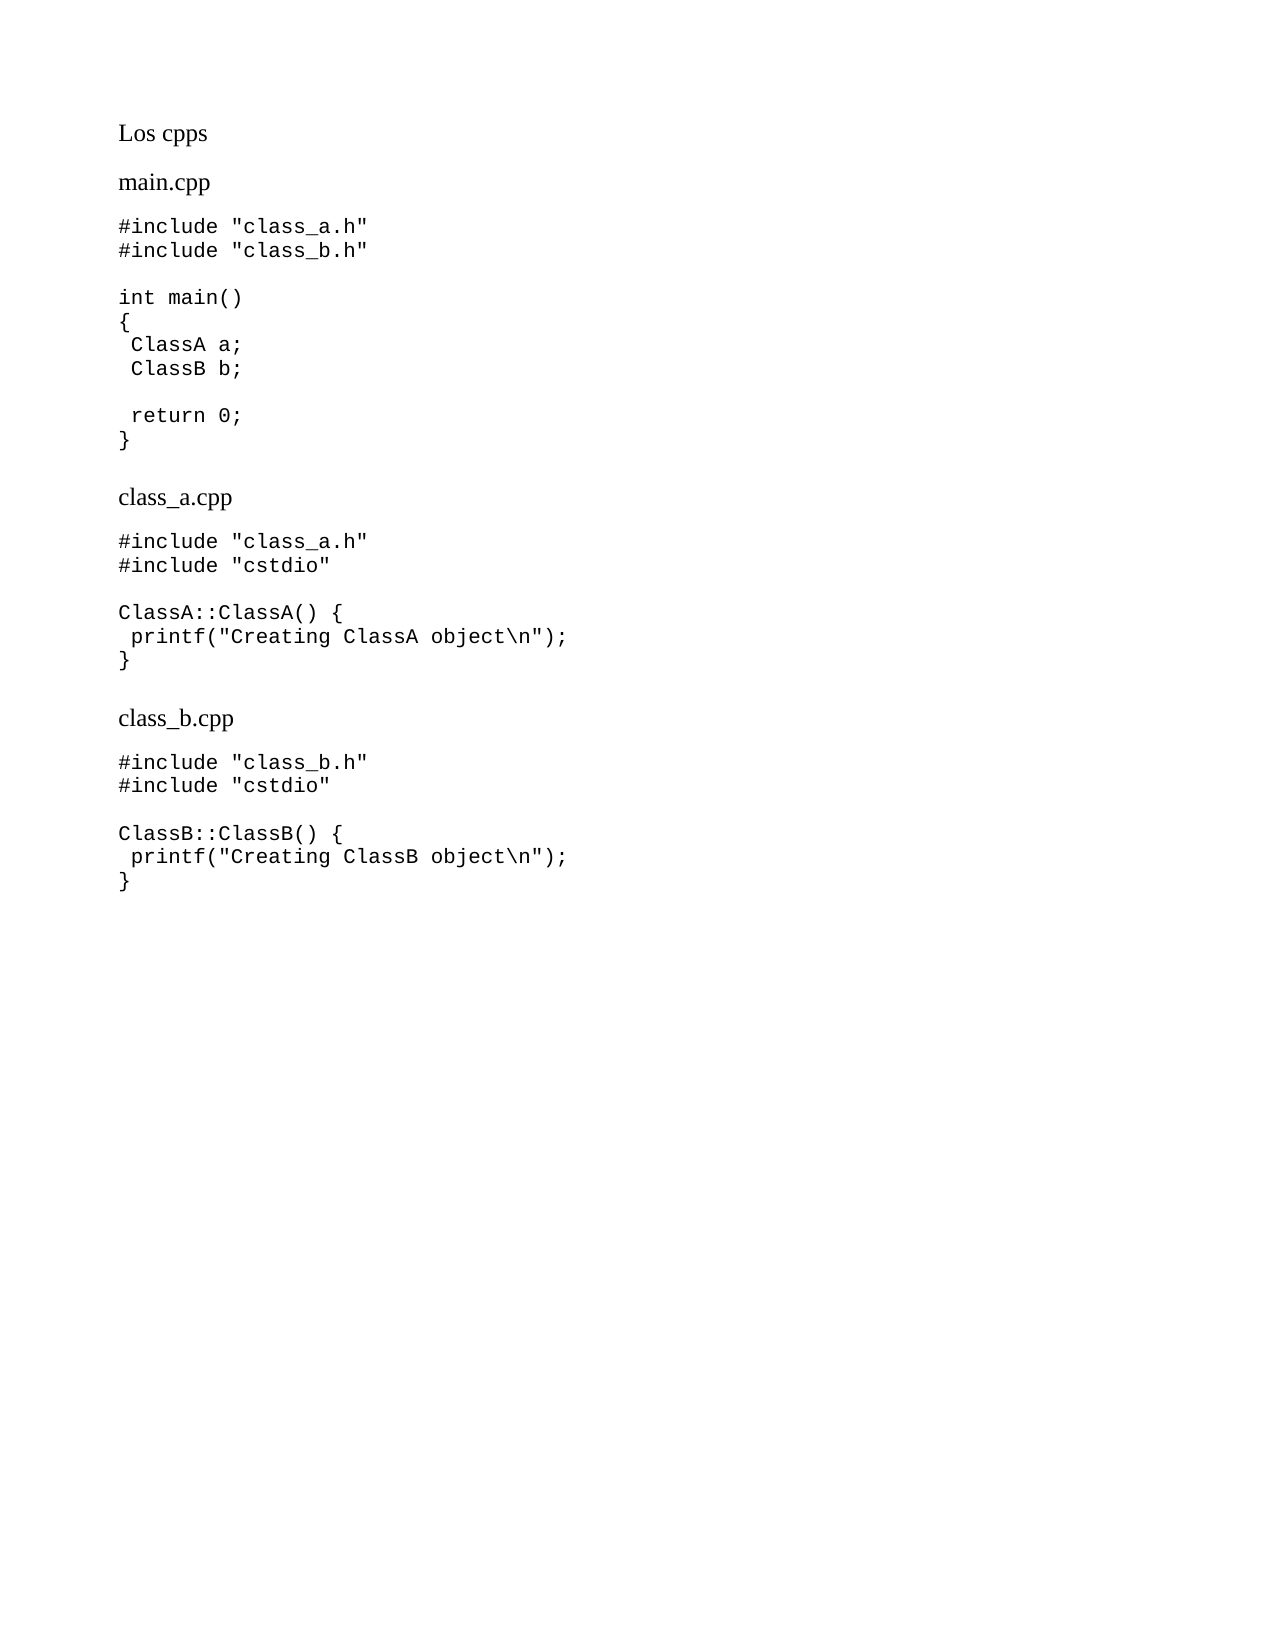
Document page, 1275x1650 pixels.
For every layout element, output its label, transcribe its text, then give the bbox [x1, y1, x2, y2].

text ClassB b; [118, 358, 1157, 382]
text printf("Creating ClassB object\n"); [118, 846, 1157, 870]
text #include "class_b.h" [118, 240, 1157, 263]
text { [118, 311, 1157, 334]
text ClassA a; [118, 334, 1157, 358]
text ClassB::ClassB() { [118, 823, 1157, 846]
text #include "class_a.h" [118, 531, 1157, 555]
text return 0; [118, 405, 1157, 429]
text int main() [118, 287, 1157, 311]
text #include "cstdio" [118, 775, 1157, 799]
text } [118, 870, 1157, 893]
text #include "class_b.h" [118, 752, 1157, 775]
text #include "class_a.h" [118, 216, 1157, 240]
text class_b.cpp [118, 703, 1157, 731]
text #include "cstdio" [118, 555, 1157, 578]
text class_a.cpp [118, 482, 1157, 511]
text ClassA::ClassA() { [118, 602, 1157, 626]
text printf("Creating ClassA object\n"); [118, 626, 1157, 649]
text } [118, 429, 1157, 453]
text main.cpp [118, 167, 1157, 196]
text } [118, 649, 1157, 673]
text Los cpps [118, 118, 1157, 147]
